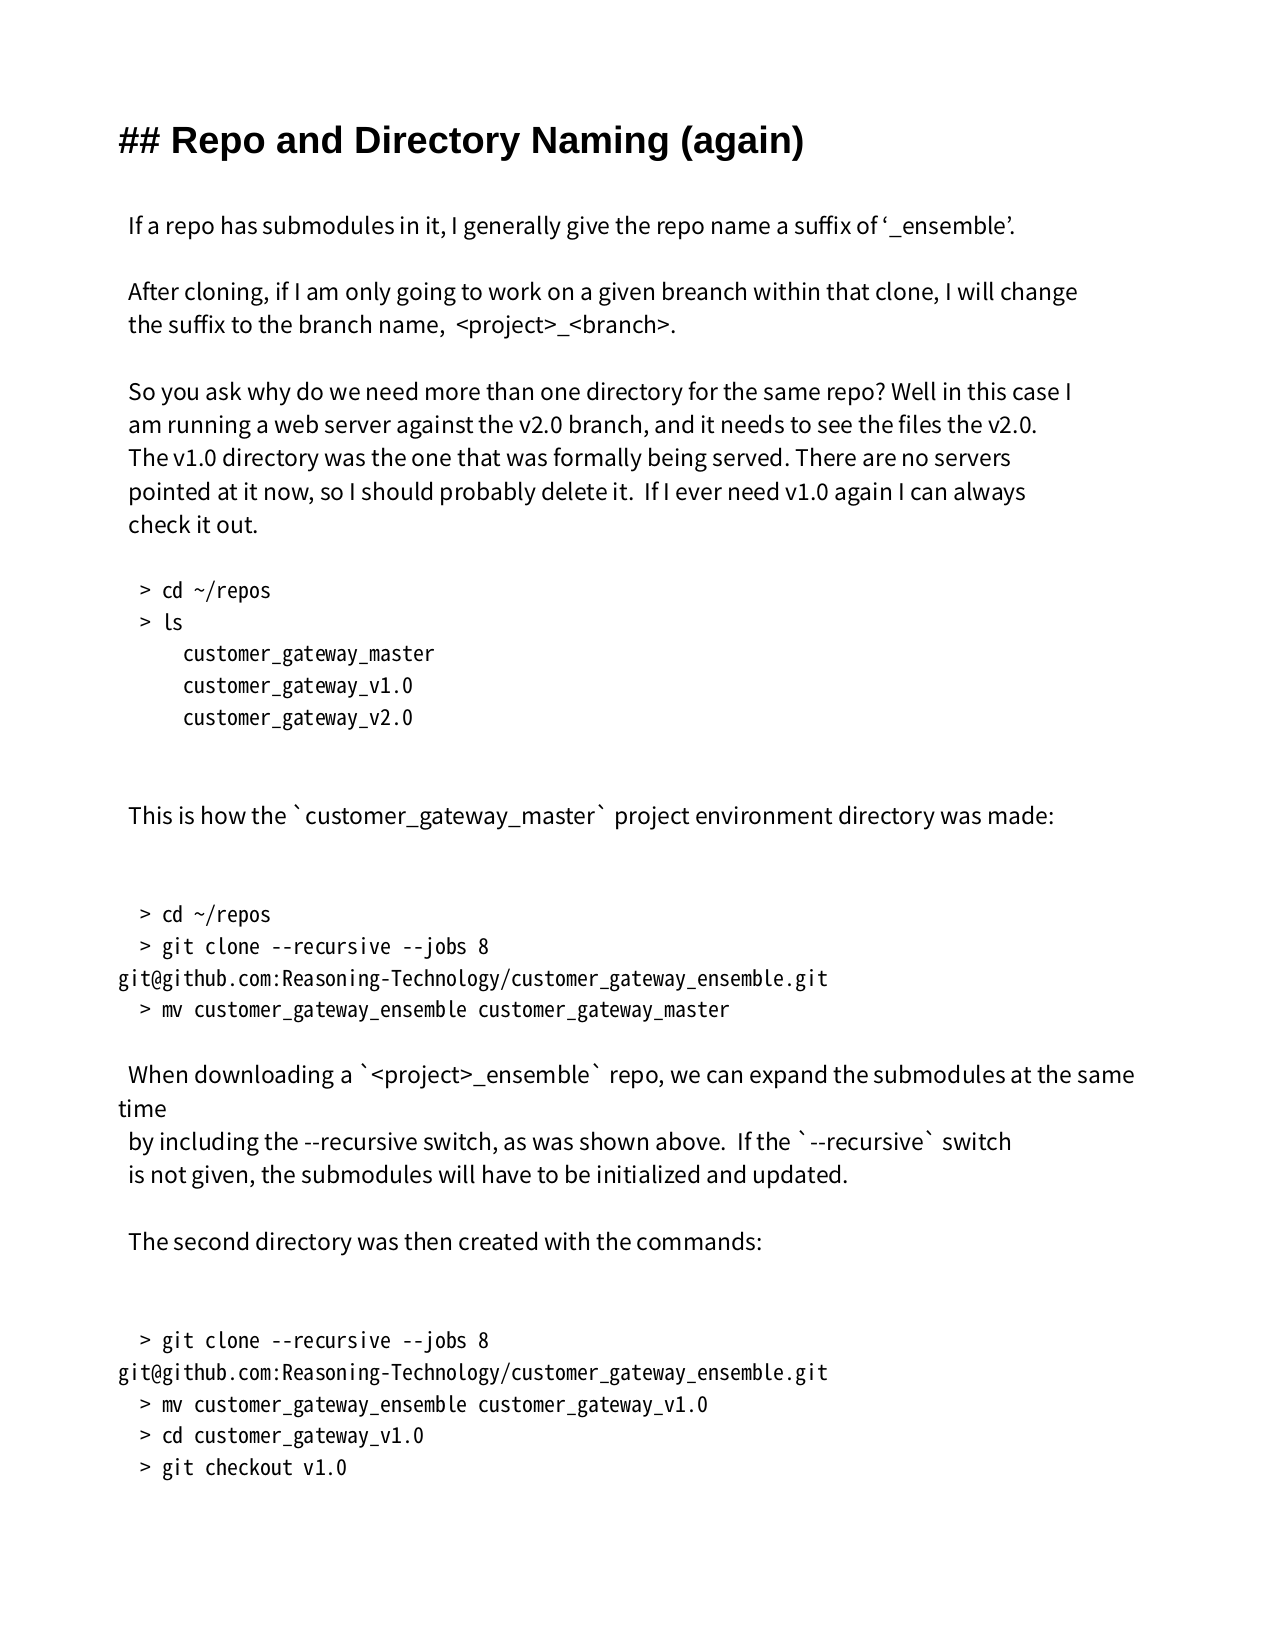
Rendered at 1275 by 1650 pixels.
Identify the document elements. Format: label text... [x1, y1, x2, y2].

text > git checkout v1.0 [118, 1450, 1157, 1482]
subtitle ## Repo and Directory Naming (again) [118, 118, 1157, 162]
text > ls [118, 605, 1157, 636]
text > cd ~/repos [118, 573, 1157, 605]
text This is how the `customer_gateway_master` project environment directory was made: [118, 798, 1157, 831]
text > cd customer_gateway_v1.0 [118, 1418, 1157, 1450]
text After cloning, if I am only going to work on a given breanch within that clone, I will change [118, 274, 1157, 307]
text So you ask why do we need more than one directory for the same repo? Well in this case I [118, 374, 1157, 407]
text > mv customer_gateway_ensemble customer_gateway_master [118, 992, 1157, 1024]
text check it out. [118, 507, 1157, 540]
text The v1.0 directory was the one that was formally being served. There are no servers [118, 440, 1157, 473]
text > git clone --recursive --jobs 8 git@github.com:Reasoning-Technology/customer_gateway_ensemble.git [118, 1323, 1157, 1387]
text by including the --recursive switch, as was shown above. If the `--recursive` switch [118, 1124, 1157, 1157]
text > cd ~/repos [118, 897, 1157, 929]
text The second directory was then created with the commands: [118, 1223, 1157, 1257]
text customer_gateway_master [118, 636, 1157, 668]
text When downloading a `<project>_ensemble` repo, we can expand the submodules at the same time [118, 1057, 1157, 1124]
text pointed at it now, so I should probably delete it. If I ever need v1.0 again I can always [118, 473, 1157, 507]
text the suffix to the branch name, <project>_<branch>. [118, 307, 1157, 340]
text customer_gateway_v1.0 [118, 668, 1157, 700]
text is not given, the submodules will have to be initialized and updated. [118, 1157, 1157, 1190]
text > mv customer_gateway_ensemble customer_gateway_v1.0 [118, 1387, 1157, 1418]
text If a repo has submodules in it, I generally give the repo name a suffix of ‘_ensemble’. [118, 207, 1157, 241]
text > git clone --recursive --jobs 8 git@github.com:Reasoning-Technology/customer_gateway_ensemble.git [118, 929, 1157, 992]
text customer_gateway_v2.0 [118, 700, 1157, 731]
text am running a web server against the v2.0 branch, and it needs to see the files the v2.0. [118, 407, 1157, 440]
